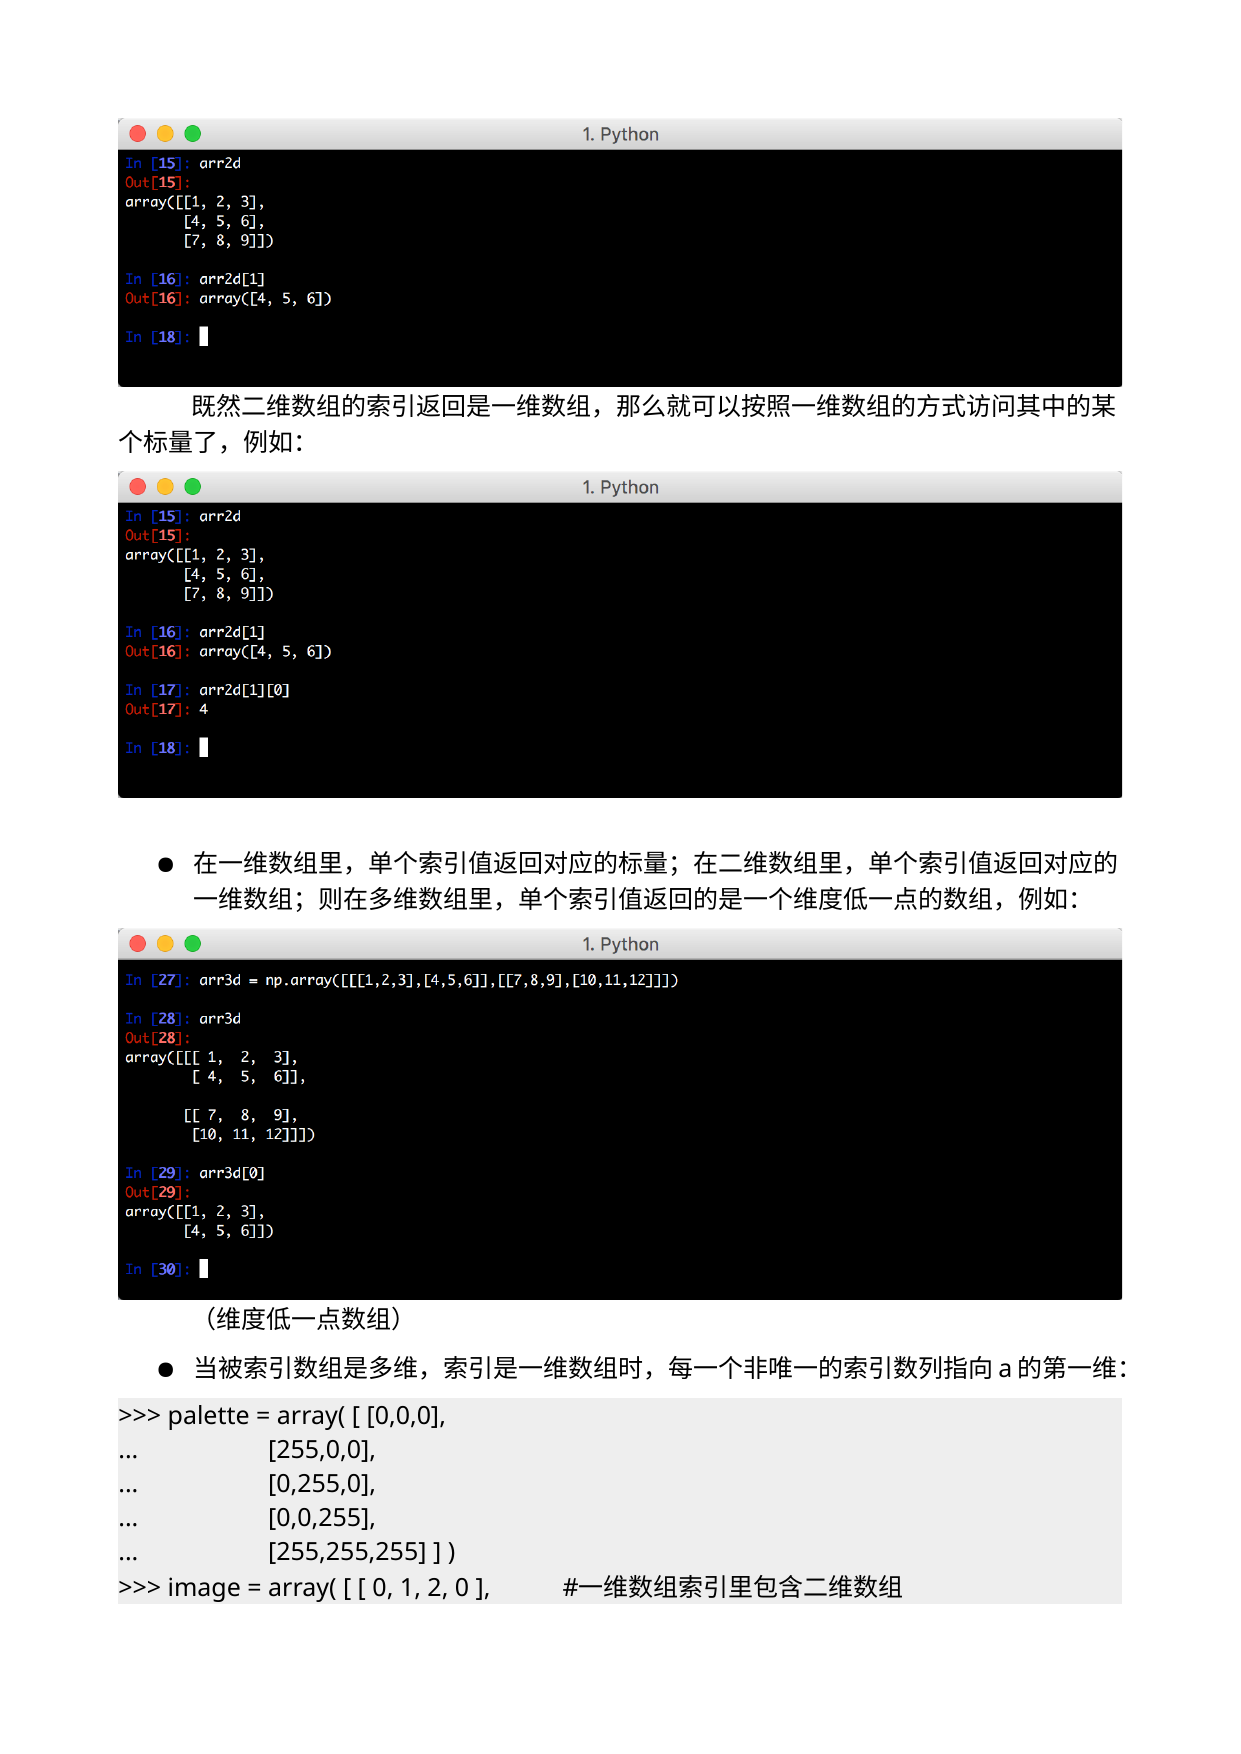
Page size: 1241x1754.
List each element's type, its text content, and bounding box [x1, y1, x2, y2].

text （维度低一点数组） [118, 1300, 1122, 1336]
picture [118, 118, 1123, 387]
picture [118, 471, 1123, 798]
text 既然二维数组的索引返回是一维数组，那么就可以按照一维数组的方式访问其中的某个标量了，例如： [118, 387, 1122, 459]
table_header >>> palette = array( [ [0,0,0], ... [255,0,0], ... [0,255,0], ... [0,0,255], ... [255,255,255] ] ) >>> image = array( [ [ 0, 1, 2, 0 ], #一维数组索引里包含二维数组 [118, 1398, 1122, 1604]
list 在一维数组里，单个索引值返回对应的标量；在二维数组里，单个索引值返回对应的一维数组；则在多维数组里，单个索引值返回的是一个维度低一点的数组，例如： [156, 844, 1122, 916]
picture [118, 928, 1123, 1300]
list 当被索引数组是多维，索引是一维数组时，每一个非唯一的索引数列指向a的第一维： [156, 1349, 1122, 1385]
